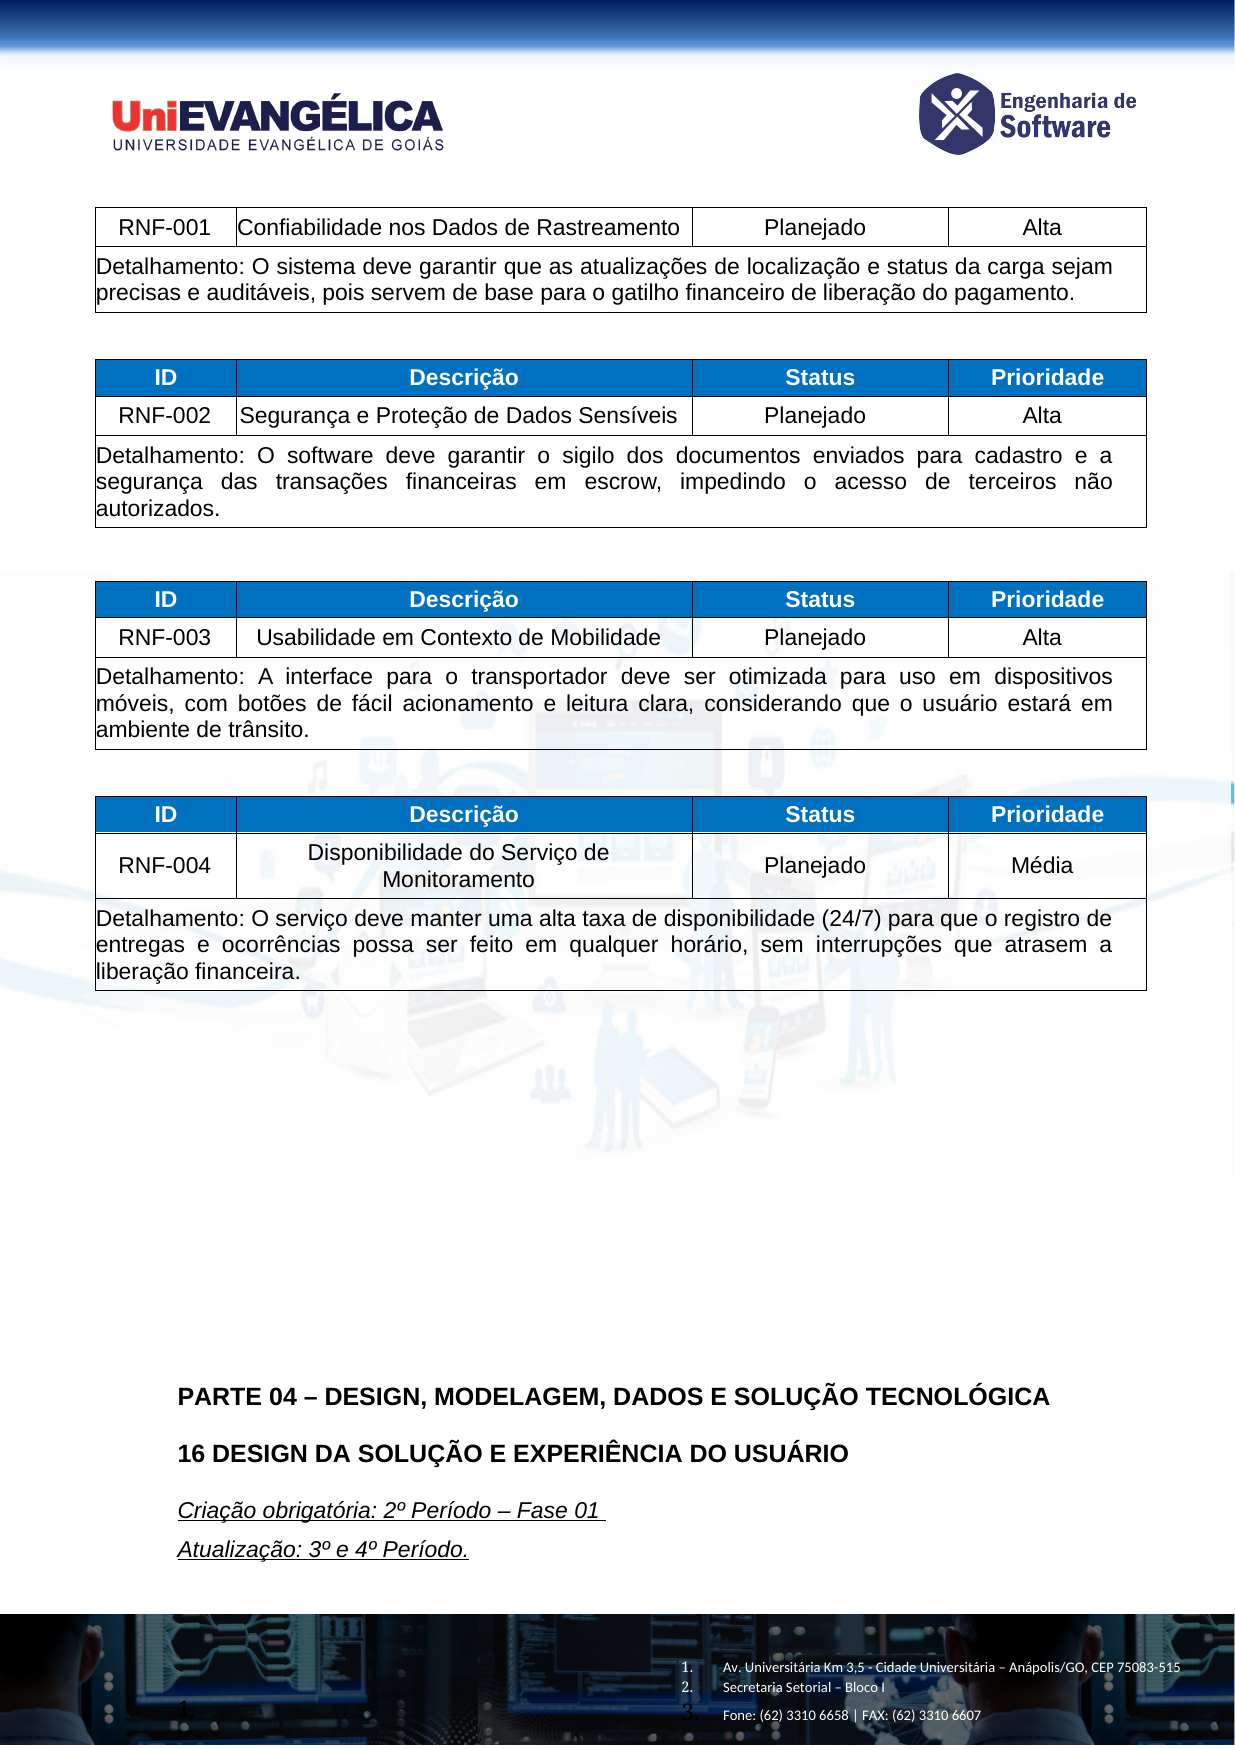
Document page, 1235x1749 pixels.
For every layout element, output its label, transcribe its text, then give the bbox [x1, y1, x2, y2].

picture [0, 1614, 1235, 1745]
table_header Prioridade [949, 360, 1146, 396]
table_cell [1230, 571, 1235, 1177]
table_cell RNF-001 [96, 208, 236, 246]
text Atualização: 3º e 4º Período. [177, 1536, 1107, 1562]
table_cell Detalhamento: O software deve garantir o sigilo dos documentos enviados para cadastro e a segurança das transações financeiras em escrow, impedindo o acesso de terceiros não autorizados. [96, 436, 1146, 527]
table_cell Alta [949, 208, 1146, 246]
table_cell Disponibilidade do Serviço de Monitoramento [237, 834, 692, 898]
table_header ID [96, 582, 236, 617]
table_header Descrição [237, 360, 692, 396]
picture [919, 73, 1137, 155]
table_header Status [693, 582, 948, 617]
subtitle PARTE 04 – DESIGN, MODELAGEM, DADOS E SOLUÇÃO TECNOLÓGICA [177, 1381, 1107, 1410]
table_cell Detalhamento: A interface para o transportador deve ser otimizada para uso em dispositivos móveis, com botões de fácil acionamento e leitura clara, considerando que o usuário estará em ambiente de trânsito. [96, 658, 1146, 749]
table_cell Alta [949, 397, 1146, 435]
table_cell Planejado [693, 397, 948, 435]
table_header Prioridade [949, 582, 1146, 617]
picture [112, 93, 445, 155]
table_cell Planejado [693, 208, 948, 246]
table_cell Planejado [693, 618, 948, 657]
table_cell Alta [949, 618, 1146, 657]
table_header Prioridade [949, 797, 1146, 832]
table_cell Usabilidade em Contexto de Mobilidade [237, 618, 692, 657]
table_cell Média [949, 834, 1146, 898]
table_cell Planejado [693, 834, 948, 898]
subtitle 16 DESIGN DA SOLUÇÃO E EXPERIÊNCIA DO USUÁRIO [177, 1439, 1107, 1468]
table_header Status [693, 360, 948, 396]
text Criação obrigatória: 2º Período – Fase 01 [177, 1497, 1107, 1524]
table_header Descrição [237, 582, 692, 617]
table_cell RNF-002 [96, 397, 236, 435]
table_cell Confiabilidade nos Dados de Rastreamento [237, 208, 692, 246]
table_header Descrição [237, 797, 692, 832]
table_header ID [96, 797, 236, 832]
table_cell RNF-003 [96, 618, 236, 657]
table_cell Segurança e Proteção de Dados Sensíveis [237, 397, 692, 435]
table_cell Detalhamento: O sistema deve garantir que as atualizações de localização e status da carga sejam precisas e auditáveis, pois servem de base para o gatilho financeiro de liberação do pagamento. [96, 247, 1146, 312]
table_cell RNF-004 [96, 834, 236, 898]
table_header Status [693, 797, 948, 832]
table_header ID [96, 360, 236, 396]
table_cell Detalhamento: O serviço deve manter uma alta taxa de disponibilidade (24/7) para que o registro de entregas e ocorrências possa ser feito em qualquer horário, sem interrupções que atrasem a liberação financeira. [96, 899, 1146, 990]
